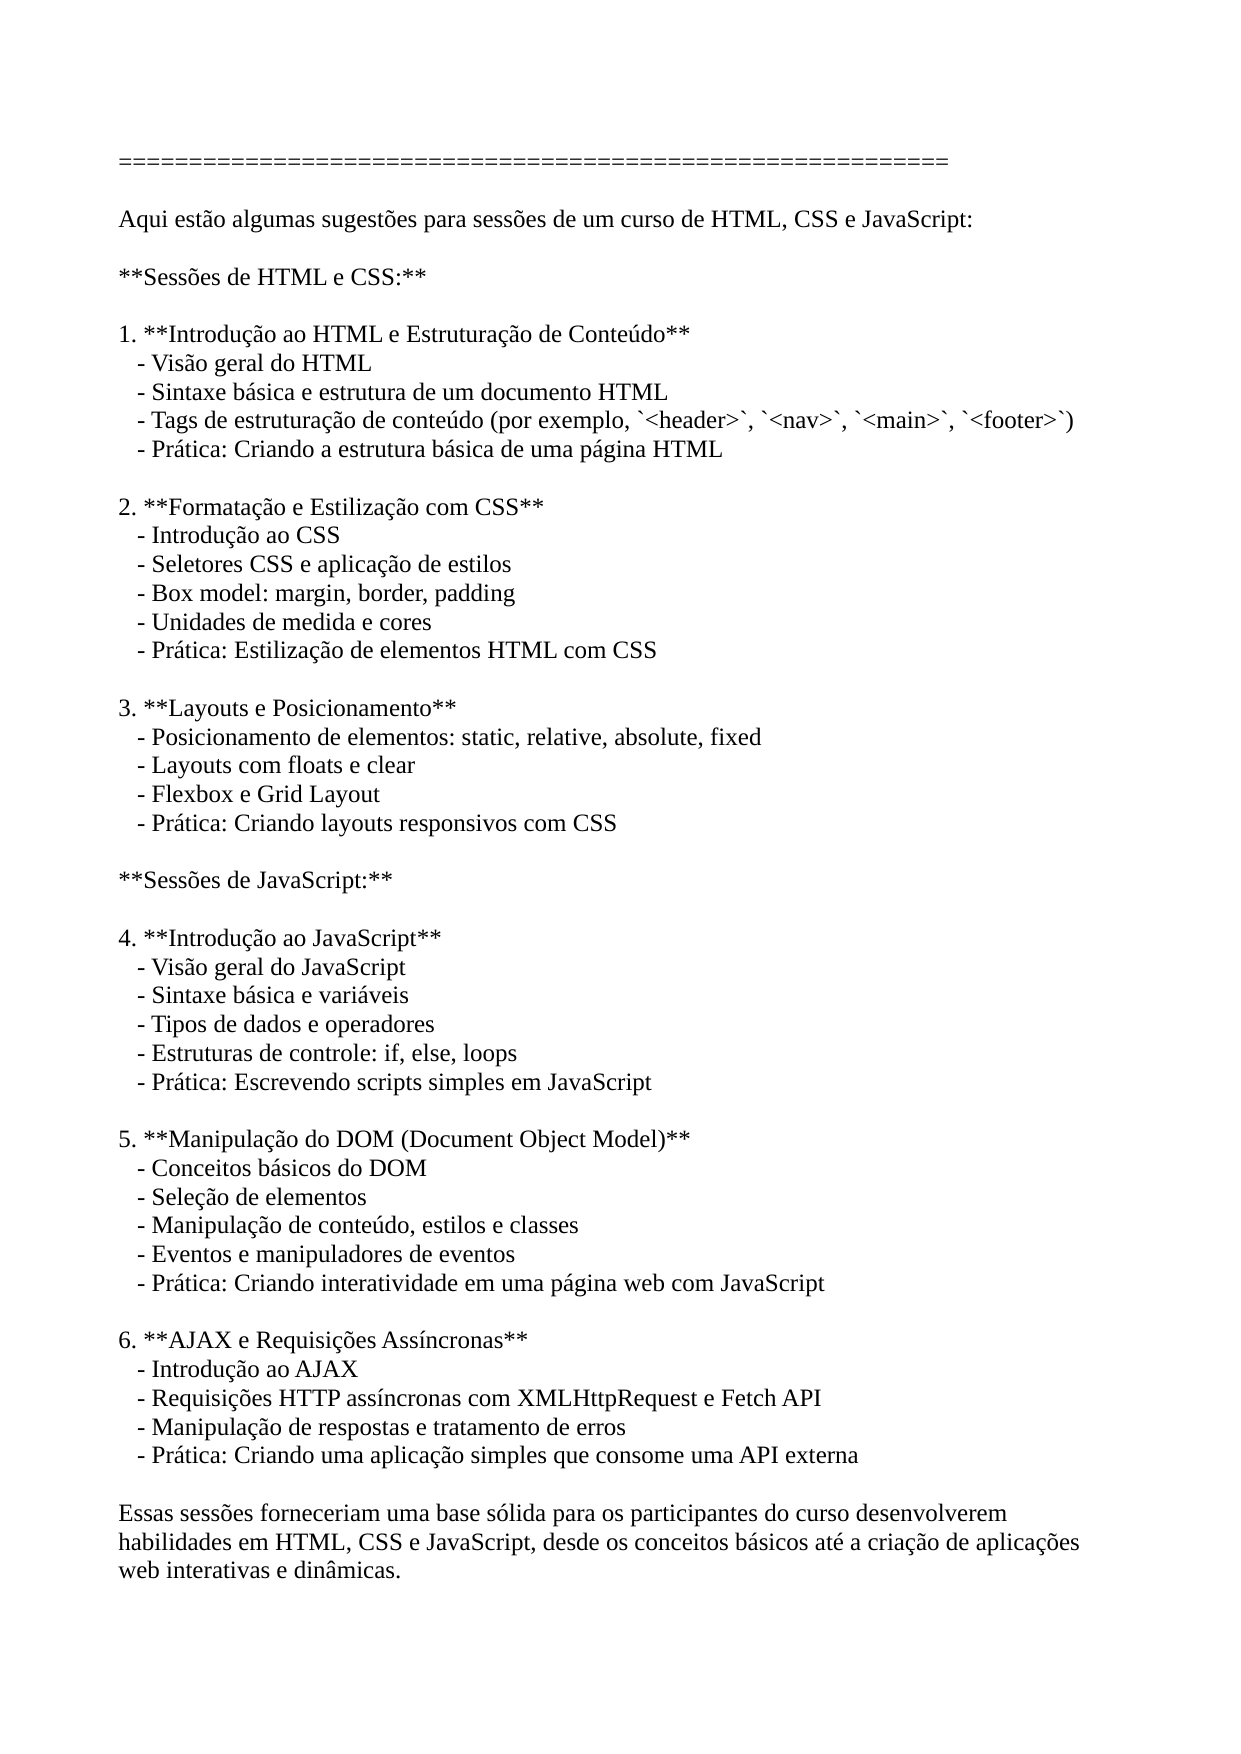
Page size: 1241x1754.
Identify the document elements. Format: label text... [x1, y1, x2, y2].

text **Sessões de JavaScript:** [118, 866, 1122, 894]
text 3. **Layouts e Posicionamento** [118, 693, 1122, 722]
text - Seletores CSS e aplicação de estilos [118, 549, 1122, 578]
text - Visão geral do HTML [118, 348, 1122, 377]
text - Box model: margin, border, padding [118, 578, 1122, 607]
text - Eventos e manipuladores de eventos [118, 1239, 1122, 1268]
text - Prática: Escrevendo scripts simples em JavaScript [118, 1067, 1122, 1096]
text - Conceitos básicos do DOM [118, 1153, 1122, 1182]
text - Sintaxe básica e estrutura de um documento HTML [118, 377, 1122, 406]
text Essas sessões forneceriam uma base sólida para os participantes do curso desenvolverem habilidades em HTML, CSS e JavaScript, desde os conceitos básicos até a criação de aplicações web interativas e dinâmicas. [118, 1498, 1122, 1584]
text - Layouts com floats e clear [118, 751, 1122, 779]
text - Visão geral do JavaScript [118, 952, 1122, 981]
text **Sessões de HTML e CSS:** [118, 262, 1122, 291]
text - Prática: Criando a estrutura básica de uma página HTML [118, 434, 1122, 463]
text 5. **Manipulação do DOM (Document Object Model)** [118, 1124, 1122, 1153]
text 2. **Formatação e Estilização com CSS** [118, 492, 1122, 521]
text - Manipulação de respostas e tratamento de erros [118, 1412, 1122, 1441]
text Aqui estão algumas sugestões para sessões de um curso de HTML, CSS e JavaScript: [118, 204, 1122, 233]
text - Seleção de elementos [118, 1182, 1122, 1211]
text - Introdução ao AJAX [118, 1354, 1122, 1383]
text - Introdução ao CSS [118, 521, 1122, 549]
text - Sintaxe básica e variáveis [118, 981, 1122, 1009]
text - Unidades de medida e cores [118, 607, 1122, 636]
text 1. **Introdução ao HTML e Estruturação de Conteúdo** [118, 319, 1122, 348]
text - Requisições HTTP assíncronas com XMLHttpRequest e Fetch API [118, 1383, 1122, 1412]
text - Prática: Criando uma aplicação simples que consome uma API externa [118, 1441, 1122, 1469]
text - Estruturas de controle: if, else, loops [118, 1038, 1122, 1067]
text =========================================================== [118, 147, 1122, 176]
text 6. **AJAX e Requisições Assíncronas** [118, 1326, 1122, 1354]
text - Manipulação de conteúdo, estilos e classes [118, 1211, 1122, 1239]
text - Flexbox e Grid Layout [118, 779, 1122, 808]
text - Prática: Criando layouts responsivos com CSS [118, 808, 1122, 837]
text 4. **Introdução ao JavaScript** [118, 923, 1122, 952]
text - Prática: Criando interatividade em uma página web com JavaScript [118, 1268, 1122, 1297]
text - Prática: Estilização de elementos HTML com CSS [118, 636, 1122, 664]
text - Tags de estruturação de conteúdo (por exemplo, `<header>`, `<nav>`, `<main>`, `<footer>`) [118, 406, 1122, 434]
text - Tipos de dados e operadores [118, 1009, 1122, 1038]
text - Posicionamento de elementos: static, relative, absolute, fixed [118, 722, 1122, 751]
